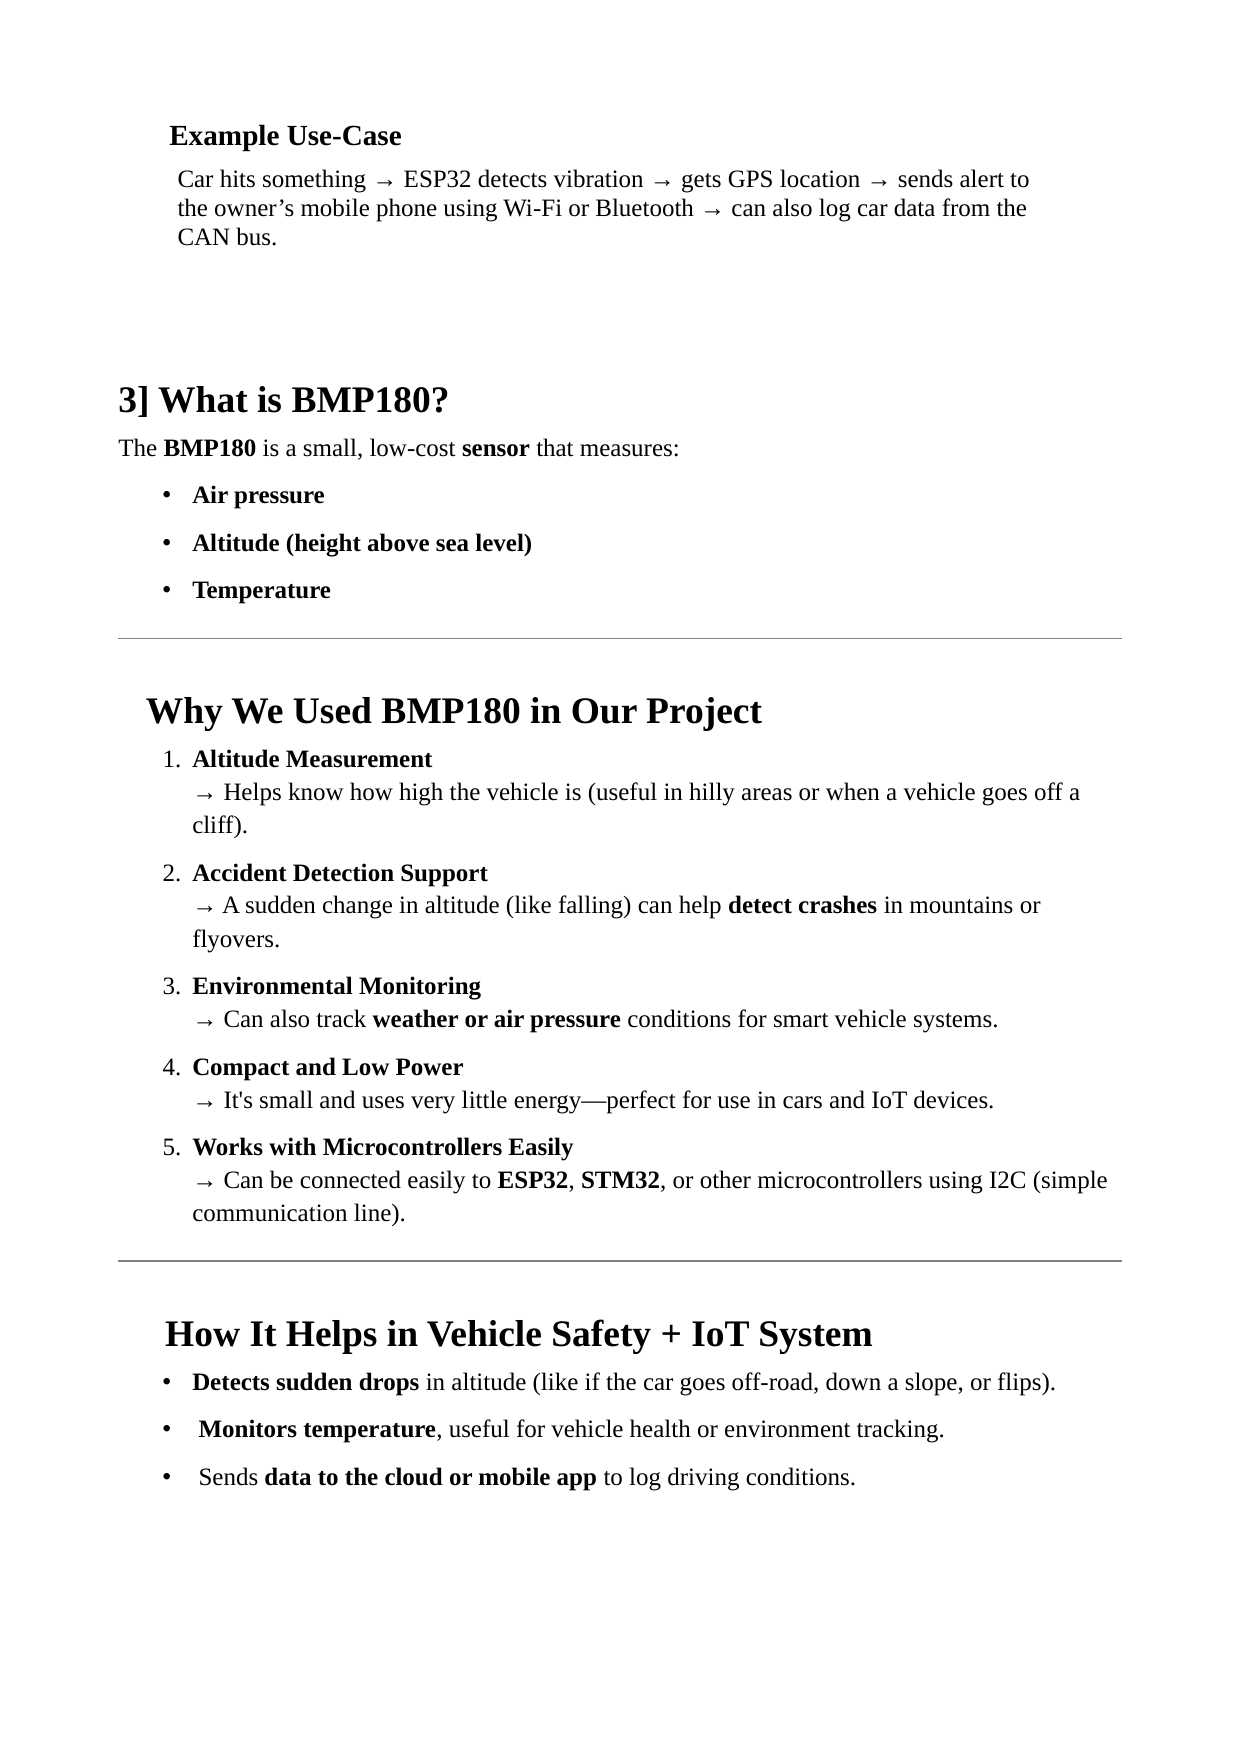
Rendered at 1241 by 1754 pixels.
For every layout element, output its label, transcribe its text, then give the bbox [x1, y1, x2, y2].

subtitle Why We Used BMP180 in Our Project [118, 688, 1122, 731]
list Environmental Monitoring → Can also track weather or air pressure conditions for smart vehicle systems. [162, 971, 1122, 1033]
subtitle How It Helps in Vehicle Safety + IoT System [118, 1311, 1122, 1354]
list Air pressure [162, 480, 1122, 509]
list Temperature [162, 576, 1122, 604]
list Accident Detection Support → A sudden change in altitude (like falling) can help detect crashes in mountains or flyovers. [162, 858, 1122, 952]
text Car hits something → ESP32 detects vibration → gets GPS location → sends alert to the owner’s mobile phone using Wi-Fi or Bluetooth → can also log car data from the CAN bus. [177, 164, 1063, 250]
list Works with Microcontrollers Easily → Can be connected easily to ESP32, STM32, or other microcontrollers using I2C (simple communication line). [162, 1132, 1122, 1227]
list Sends data to the cloud or mobile app to log driving conditions. [162, 1462, 1122, 1491]
list Monitors temperature, useful for vehicle health or environment tracking. [162, 1414, 1122, 1443]
list Altitude Measurement → Helps know how high the vehicle is (useful in hilly areas or when a vehicle goes off a cliff). [162, 744, 1122, 839]
list Altitude (height above sea level) [162, 528, 1122, 557]
list Compact and Low Power → It's small and uses very little energy—perfect for use in cars and IoT devices. [162, 1052, 1122, 1114]
text The BMP180 is a small, low-cost sensor that measures: [118, 433, 1122, 462]
list Detects sudden drops in altitude (like if the car goes off-road, down a slope, or flips). [162, 1367, 1122, 1396]
subtitle Example Use-Case [118, 118, 1122, 152]
subtitle 3] What is BMP180? [118, 377, 1122, 420]
